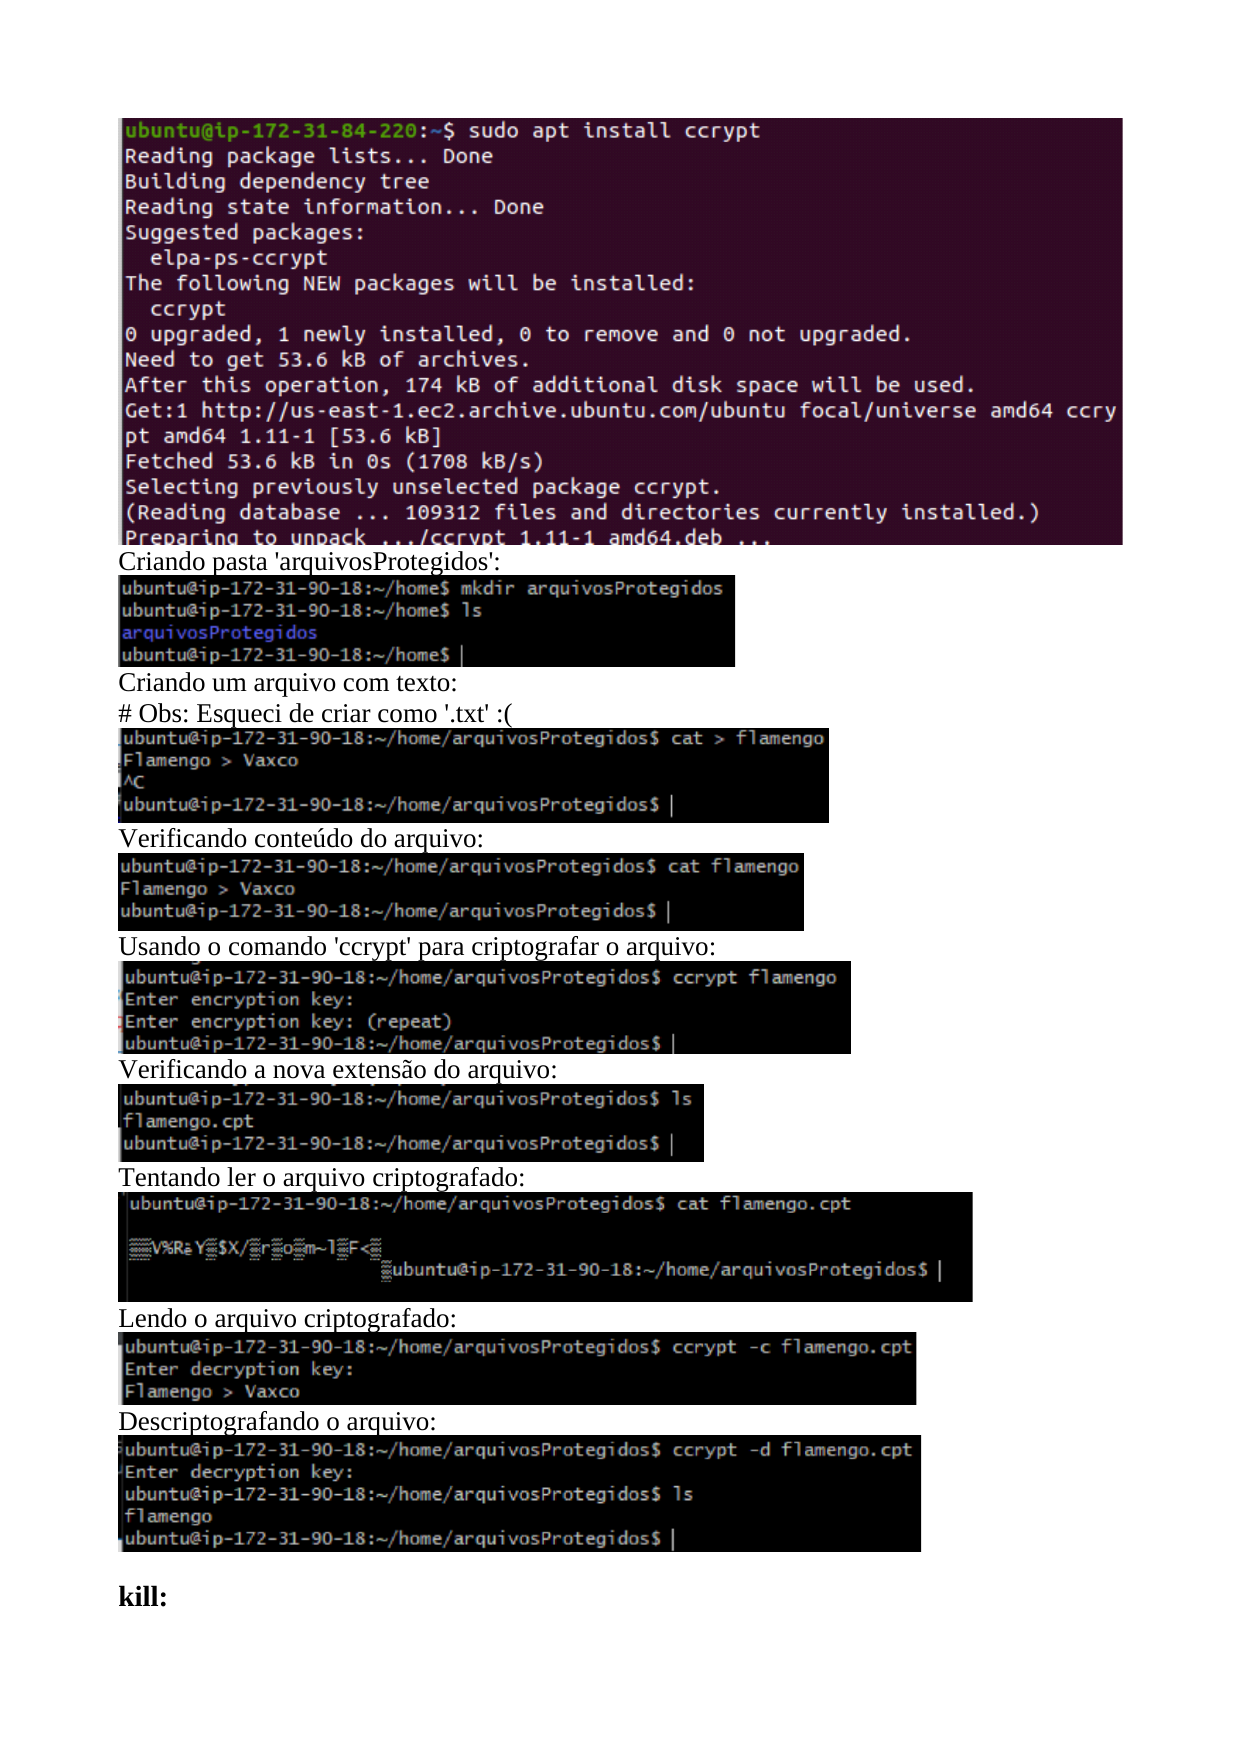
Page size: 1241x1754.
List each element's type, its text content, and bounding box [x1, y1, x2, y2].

text Verificando a nova extensão do arquivo: [118, 1053, 1122, 1085]
text Lendo o arquivo criptografado: [118, 1302, 1122, 1333]
text Descriptografando o arquivo: [118, 1405, 1122, 1436]
text # Obs: Esqueci de criar como '.txt' :( [118, 698, 1122, 729]
text Criando um arquivo com texto: [118, 666, 1122, 698]
text Criando pasta 'arquivosProtegidos': [118, 545, 1122, 576]
text kill: [118, 1579, 1122, 1613]
text Usando o comando 'ccrypt' para criptografar o arquivo: [118, 930, 1122, 961]
text Verificando conteúdo do arquivo: [118, 822, 1122, 854]
text Tentando ler o arquivo criptografado: [118, 1161, 1122, 1192]
